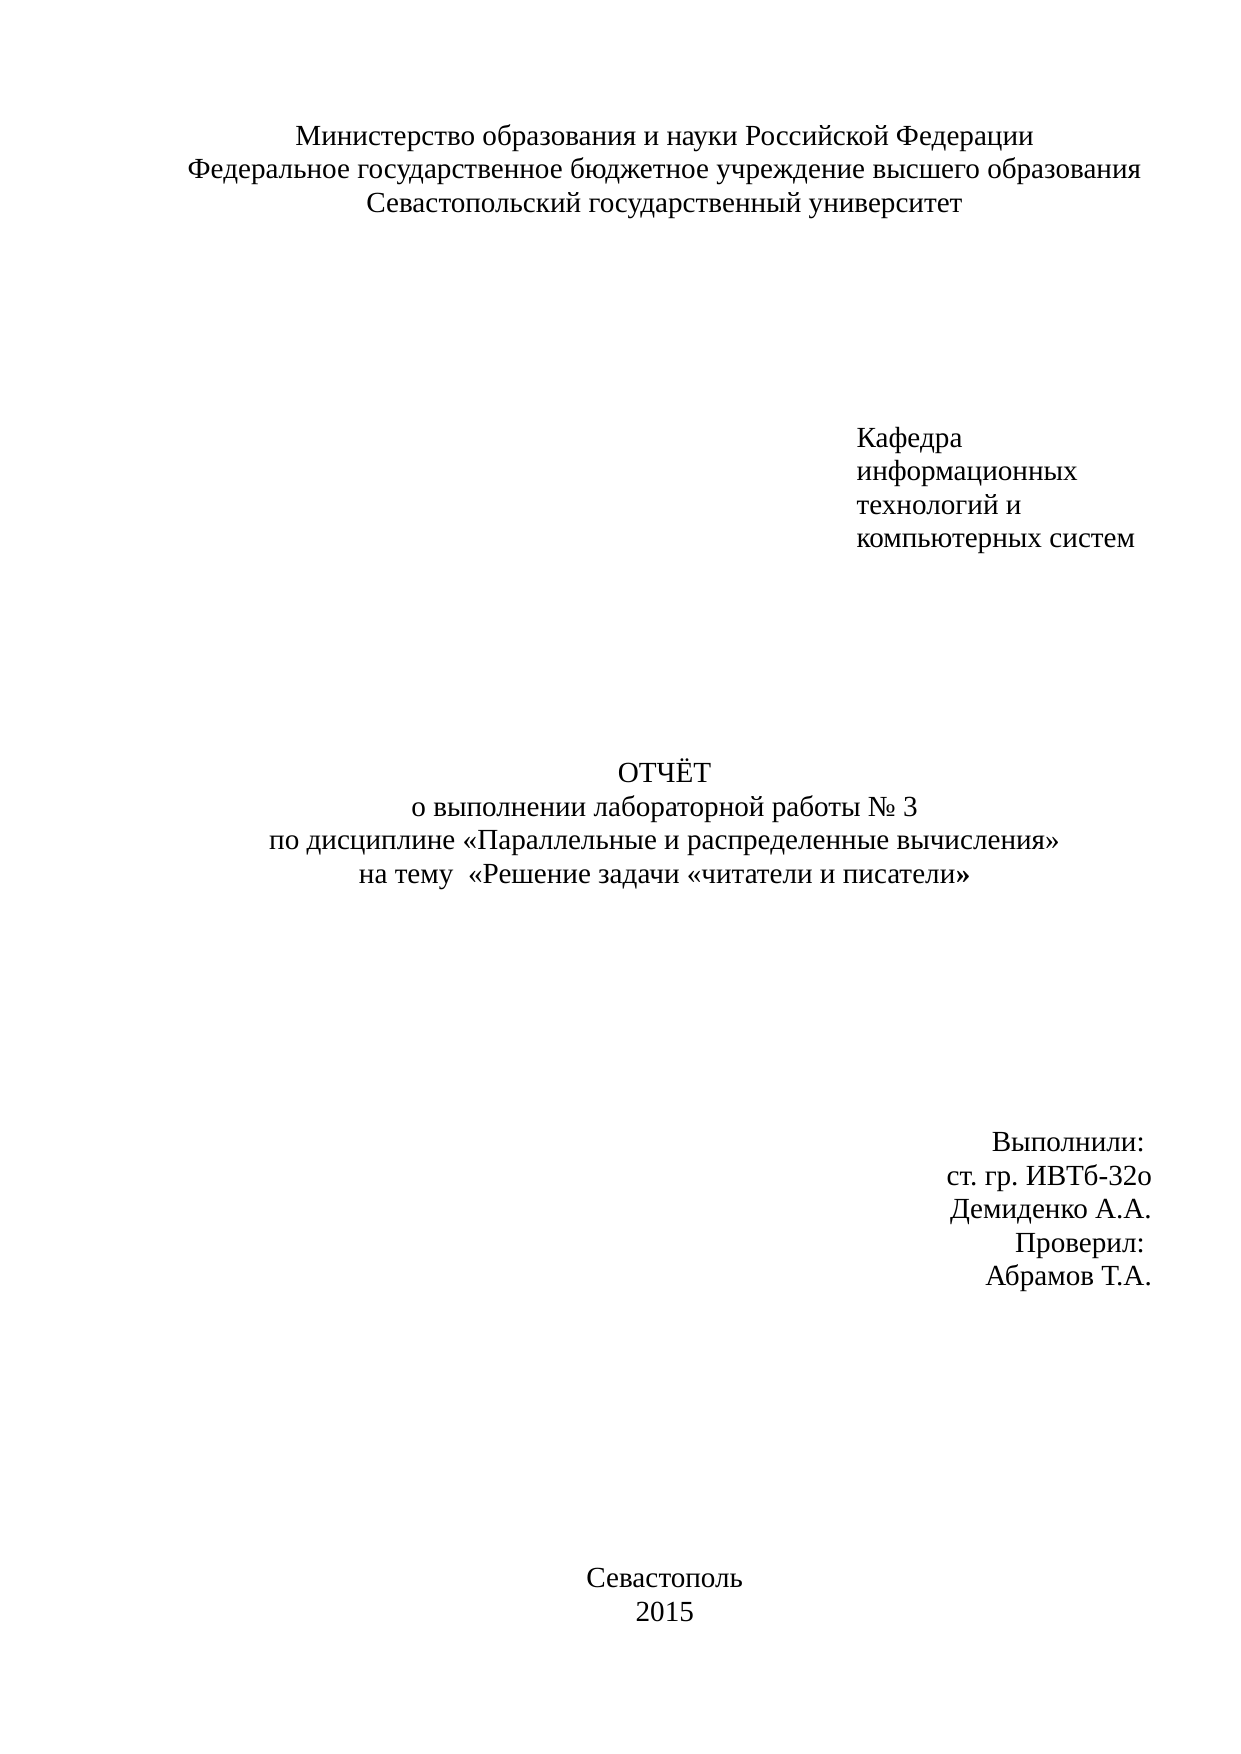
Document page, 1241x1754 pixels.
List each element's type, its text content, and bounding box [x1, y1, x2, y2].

text ОТЧЁТ [177, 755, 1152, 789]
text 2015 [177, 1594, 1152, 1627]
text на тему «Решение задачи «читатели и писатели» [177, 856, 1152, 889]
text Кафедра информационных технологий и компьютерных систем [856, 420, 1152, 554]
text Севастопольский государственный университет [177, 185, 1152, 219]
text Федеральное государственное бюджетное учреждение высшего образования [177, 152, 1152, 185]
text о выполнении лабораторной работы № 3 [177, 789, 1152, 822]
text Выполнили: [693, 1124, 1152, 1158]
text Севастополь [177, 1560, 1152, 1594]
text Проверил: [693, 1225, 1152, 1258]
text ст. гр. ИВТб-32о [693, 1158, 1152, 1191]
text по дисциплине «Параллельные и распределенные вычисления» [177, 822, 1152, 856]
text Абрамов Т.А. [693, 1258, 1152, 1292]
text Министерство образования и науки Российской Федерации [177, 118, 1152, 152]
text Демиденко А.А. [693, 1191, 1152, 1225]
